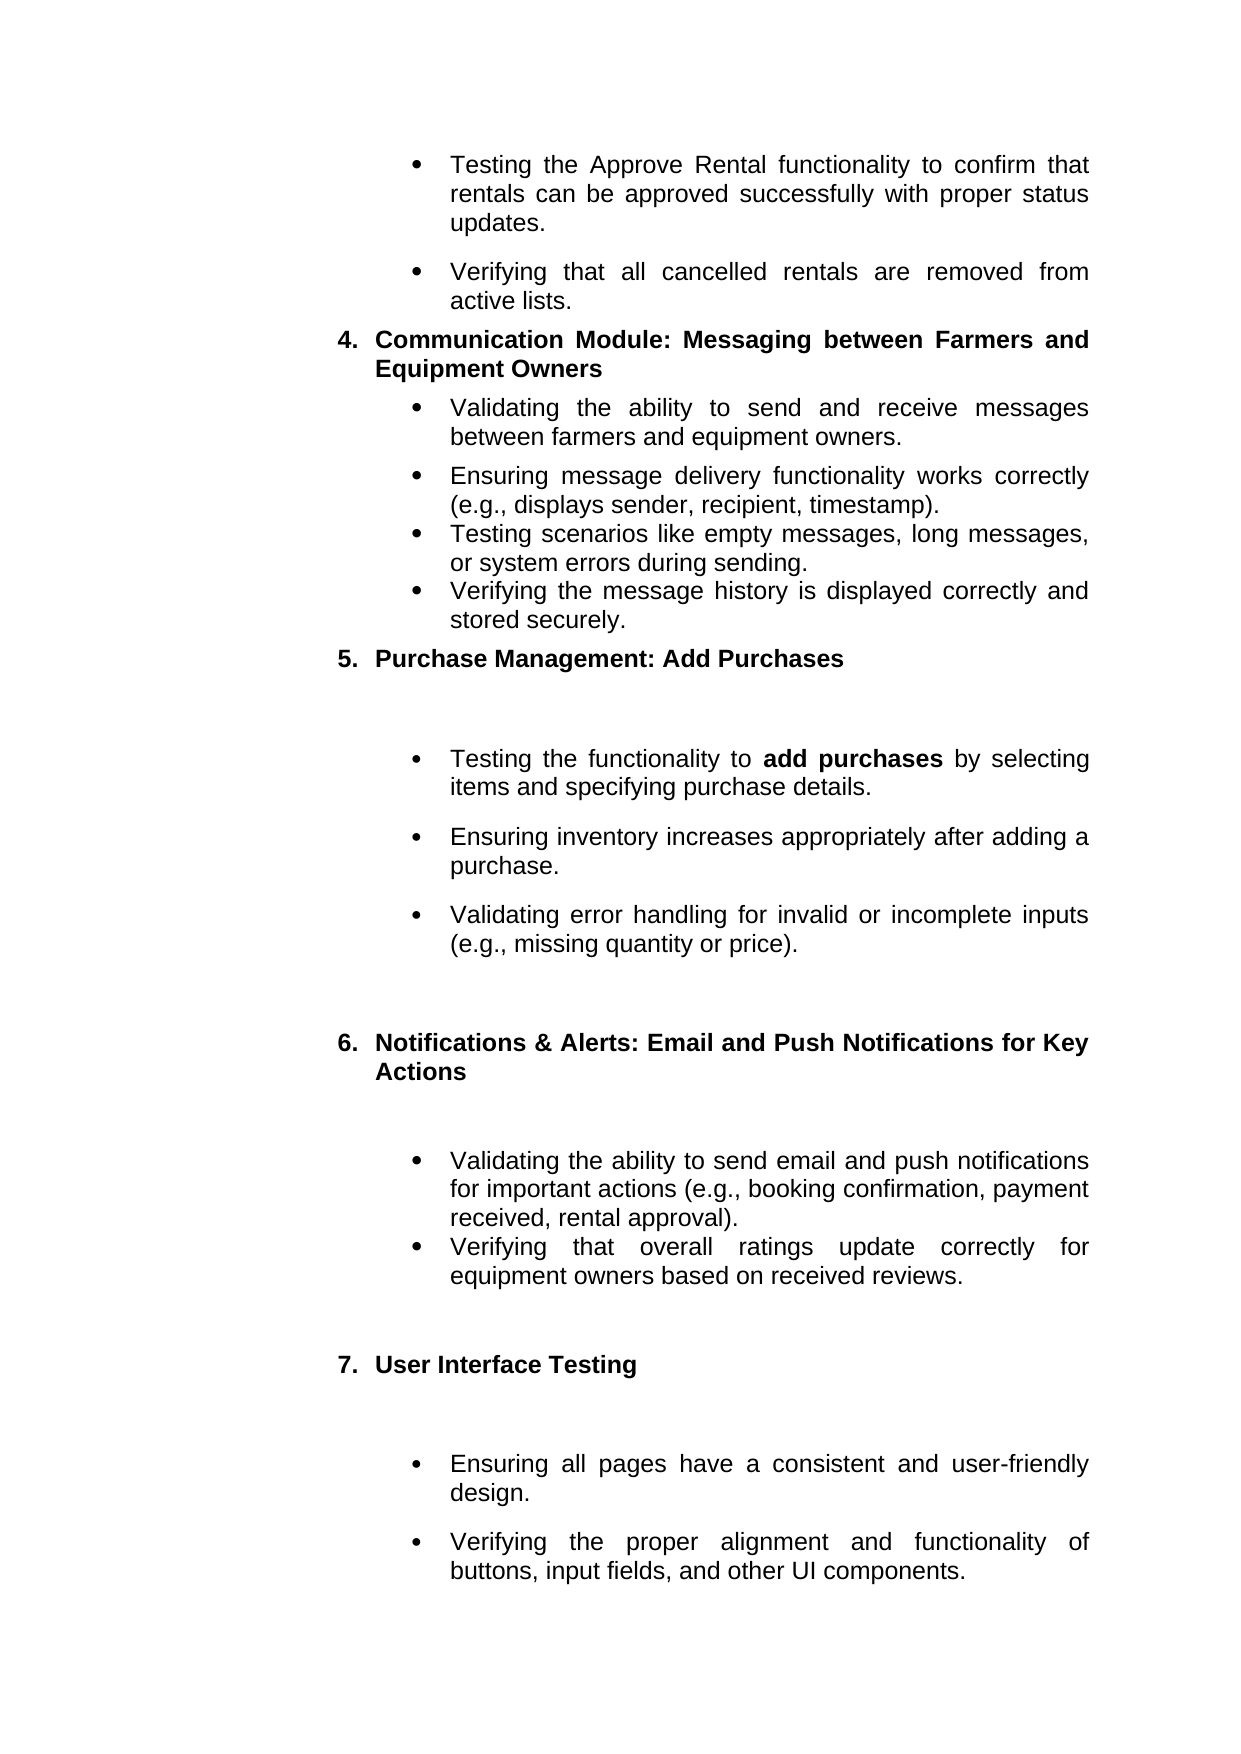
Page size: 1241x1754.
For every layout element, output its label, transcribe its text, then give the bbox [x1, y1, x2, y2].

list Ensuring inventory increases appropriately after adding a purchase. [412, 822, 1090, 879]
list Testing scenarios like empty messages, long messages, or system errors during sending. [412, 519, 1090, 576]
list Verifying that all cancelled rentals are removed from active lists. [412, 257, 1090, 315]
list Testing the Approve Rental functionality to confirm that rentals can be approved successfully with proper status updates. [412, 150, 1090, 236]
list Purchase Management: Add Purchases [337, 644, 1090, 673]
list Testing the functionality to add purchases by selecting items and specifying purchase details. [412, 743, 1090, 801]
list Verifying the proper alignment and functionality of buttons, input fields, and other UI components. [412, 1527, 1090, 1584]
list User Interface Testing [337, 1349, 1090, 1378]
list Verifying that overall ratings update correctly for equipment owners based on received reviews. [412, 1232, 1090, 1289]
list Validating the ability to send and receive messages between farmers and equipment owners. [412, 393, 1090, 451]
list Validating error handling for invalid or incomplete inputs (e.g., missing quantity or price). [412, 900, 1090, 958]
list Validating the ability to send email and push notifications for important actions (e.g., booking confirmation, payment received, rental approval). [412, 1146, 1090, 1232]
list Verifying the message history is displayed correctly and stored securely. [412, 576, 1090, 634]
list Ensuring message delivery functionality works correctly (e.g., displays sender, recipient, timestamp). [412, 461, 1090, 519]
list Notifications & Alerts: Email and Push Notifications for Key Actions [337, 1028, 1090, 1086]
list Communication Module: Messaging between Farmers and Equipment Owners [337, 325, 1090, 383]
list Ensuring all pages have a consistent and user-friendly design. [412, 1449, 1090, 1506]
